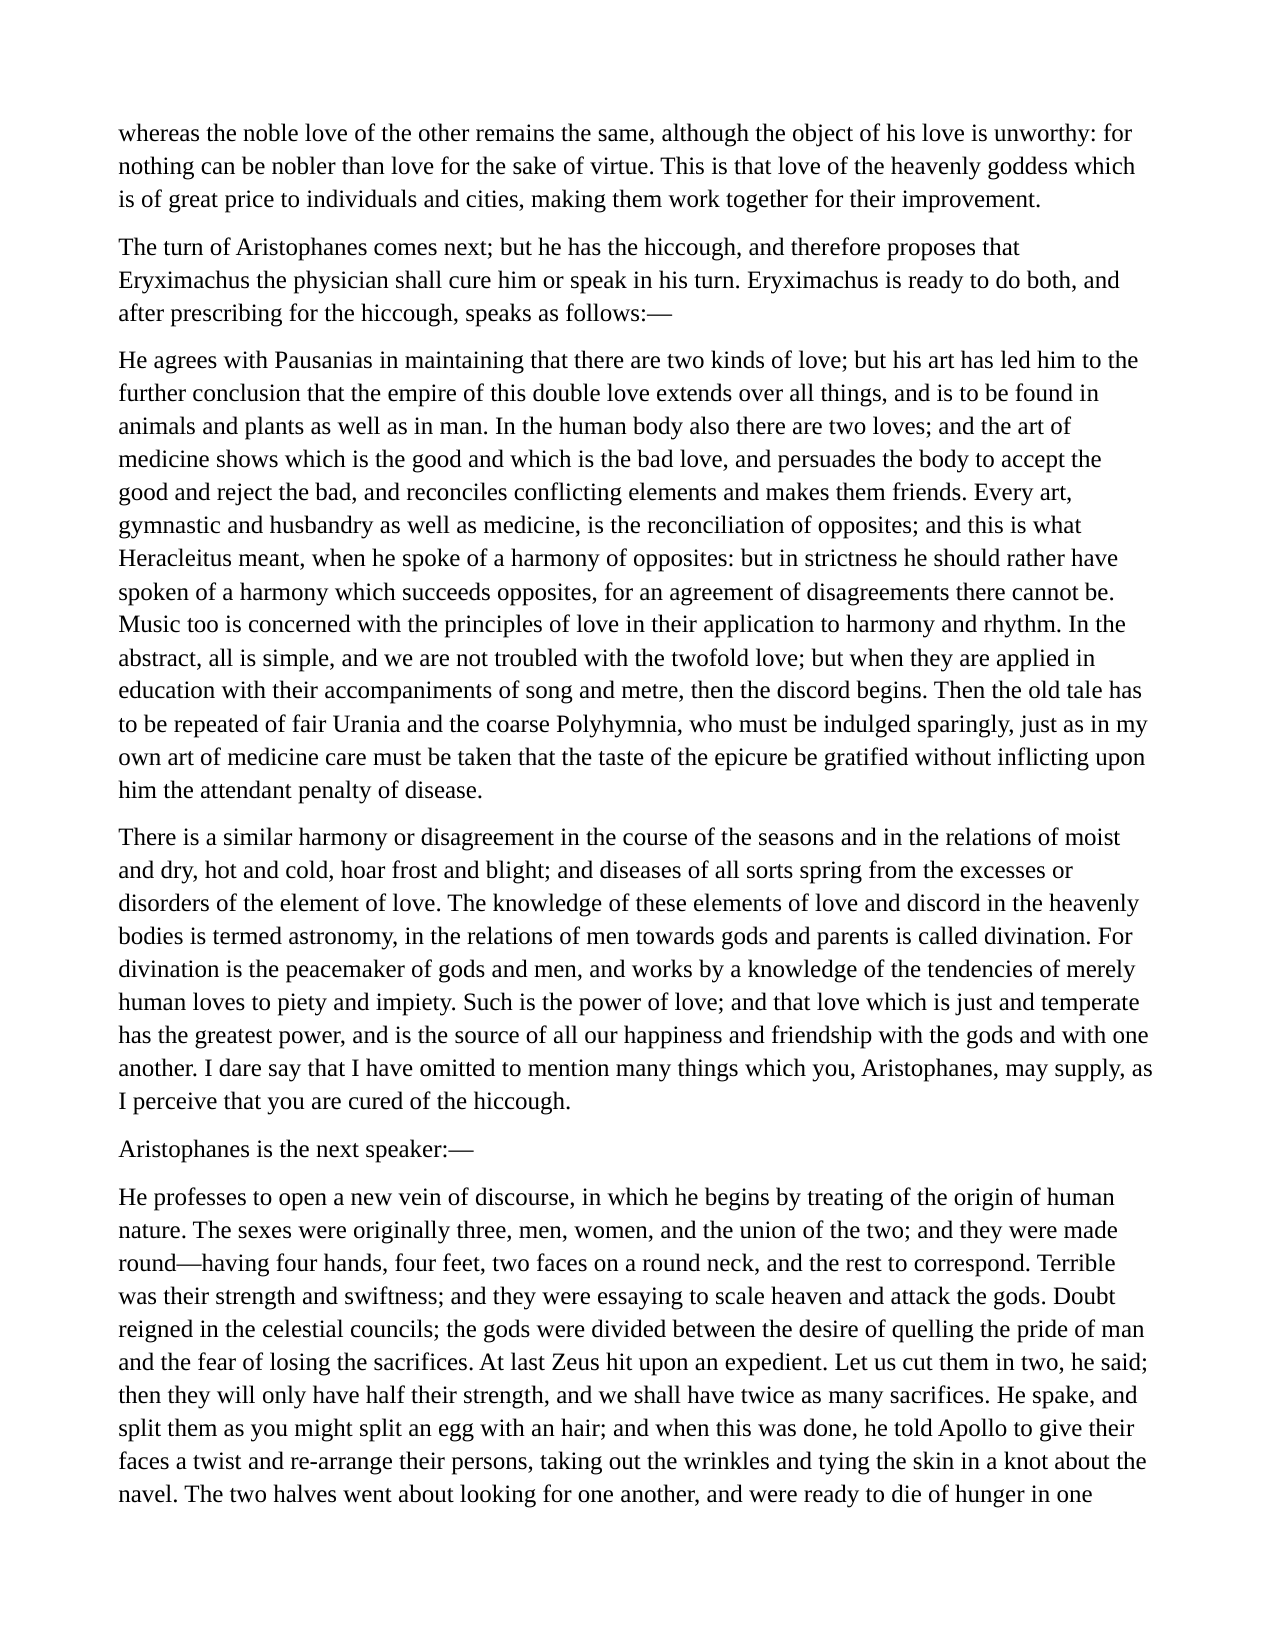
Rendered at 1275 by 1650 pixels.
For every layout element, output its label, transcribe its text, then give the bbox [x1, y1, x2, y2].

text He professes to open a new vein of discourse, in which he begins by treating of the origin of human nature. The sexes were originally three, men, women, and the union of the two; and they were made round—having four hands, four feet, two faces on a round neck, and the rest to correspond. Terrible was their strength and swiftness; and they were essaying to scale heaven and attack the gods. Doubt reigned in the celestial councils; the gods were divided between the desire of quelling the pride of man and the fear of losing the sacrifices. At last Zeus hit upon an expedient. Let us cut them in two, he said; then they will only have half their strength, and we shall have twice as many sacrifices. He spake, and split them as you might split an egg with an hair; and when this was done, he told Apollo to give their faces a twist and re-arrange their persons, taking out the wrinkles and tying the skin in a knot about the navel. The two halves went about looking for one another, and were ready to die of hunger in one [118, 1182, 1157, 1508]
text He agrees with Pausanias in maintaining that there are two kinds of love; but his art has led him to the further conclusion that the empire of this double love extends over all things, and is to be found in animals and plants as well as in man. In the human body also there are two loves; and the art of medicine shows which is the good and which is the bad love, and persuades the body to accept the good and reject the bad, and reconciles conflicting elements and makes them friends. Every art, gymnastic and husbandry as well as medicine, is the reconciliation of opposites; and this is what Heracleitus meant, when he spoke of a harmony of opposites: but in strictness he should rather have spoken of a harmony which succeeds opposites, for an agreement of disagreements there cannot be. Music too is concerned with the principles of love in their application to harmony and rhythm. In the abstract, all is simple, and we are not troubled with the twofold love; but when they are applied in education with their accompaniments of song and metre, then the discord begins. Then the old tale has to be repeated of fair Urania and the coarse Polyhymnia, who must be indulged sparingly, just as in my own art of medicine care must be taken that the taste of the epicure be gratified without inflicting upon him the attendant penalty of disease. [118, 345, 1157, 803]
text There is a similar harmony or disagreement in the course of the seasons and in the relations of moist and dry, hot and cold, hoar frost and blight; and diseases of all sorts spring from the excesses or disorders of the element of love. The knowledge of these elements of love and discord in the heavenly bodies is termed astronomy, in the relations of men towards gods and parents is called divination. For divination is the peacemaker of gods and men, and works by a knowledge of the tendencies of merely human loves to piety and impiety. Such is the power of love; and that love which is just and temperate has the greatest power, and is the source of all our happiness and friendship with the gods and with one another. I dare say that I have omitted to mention many things which you, Aristophanes, may supply, as I perceive that you are cured of the hiccough. [118, 822, 1157, 1115]
text whereas the noble love of the other remains the same, although the object of his love is unworthy: for nothing can be nobler than love for the sake of virtue. This is that love of the heavenly goddess which is of great price to individuals and cities, making them work together for their improvement. [118, 118, 1157, 213]
text Aristophanes is the next speaker:— [118, 1134, 1157, 1163]
text The turn of Aristophanes comes next; but he has the hiccough, and therefore proposes that Eryximachus the physician shall cure him or speak in his turn. Eryximachus is ready to do both, and after prescribing for the hiccough, speaks as follows:— [118, 232, 1157, 327]
